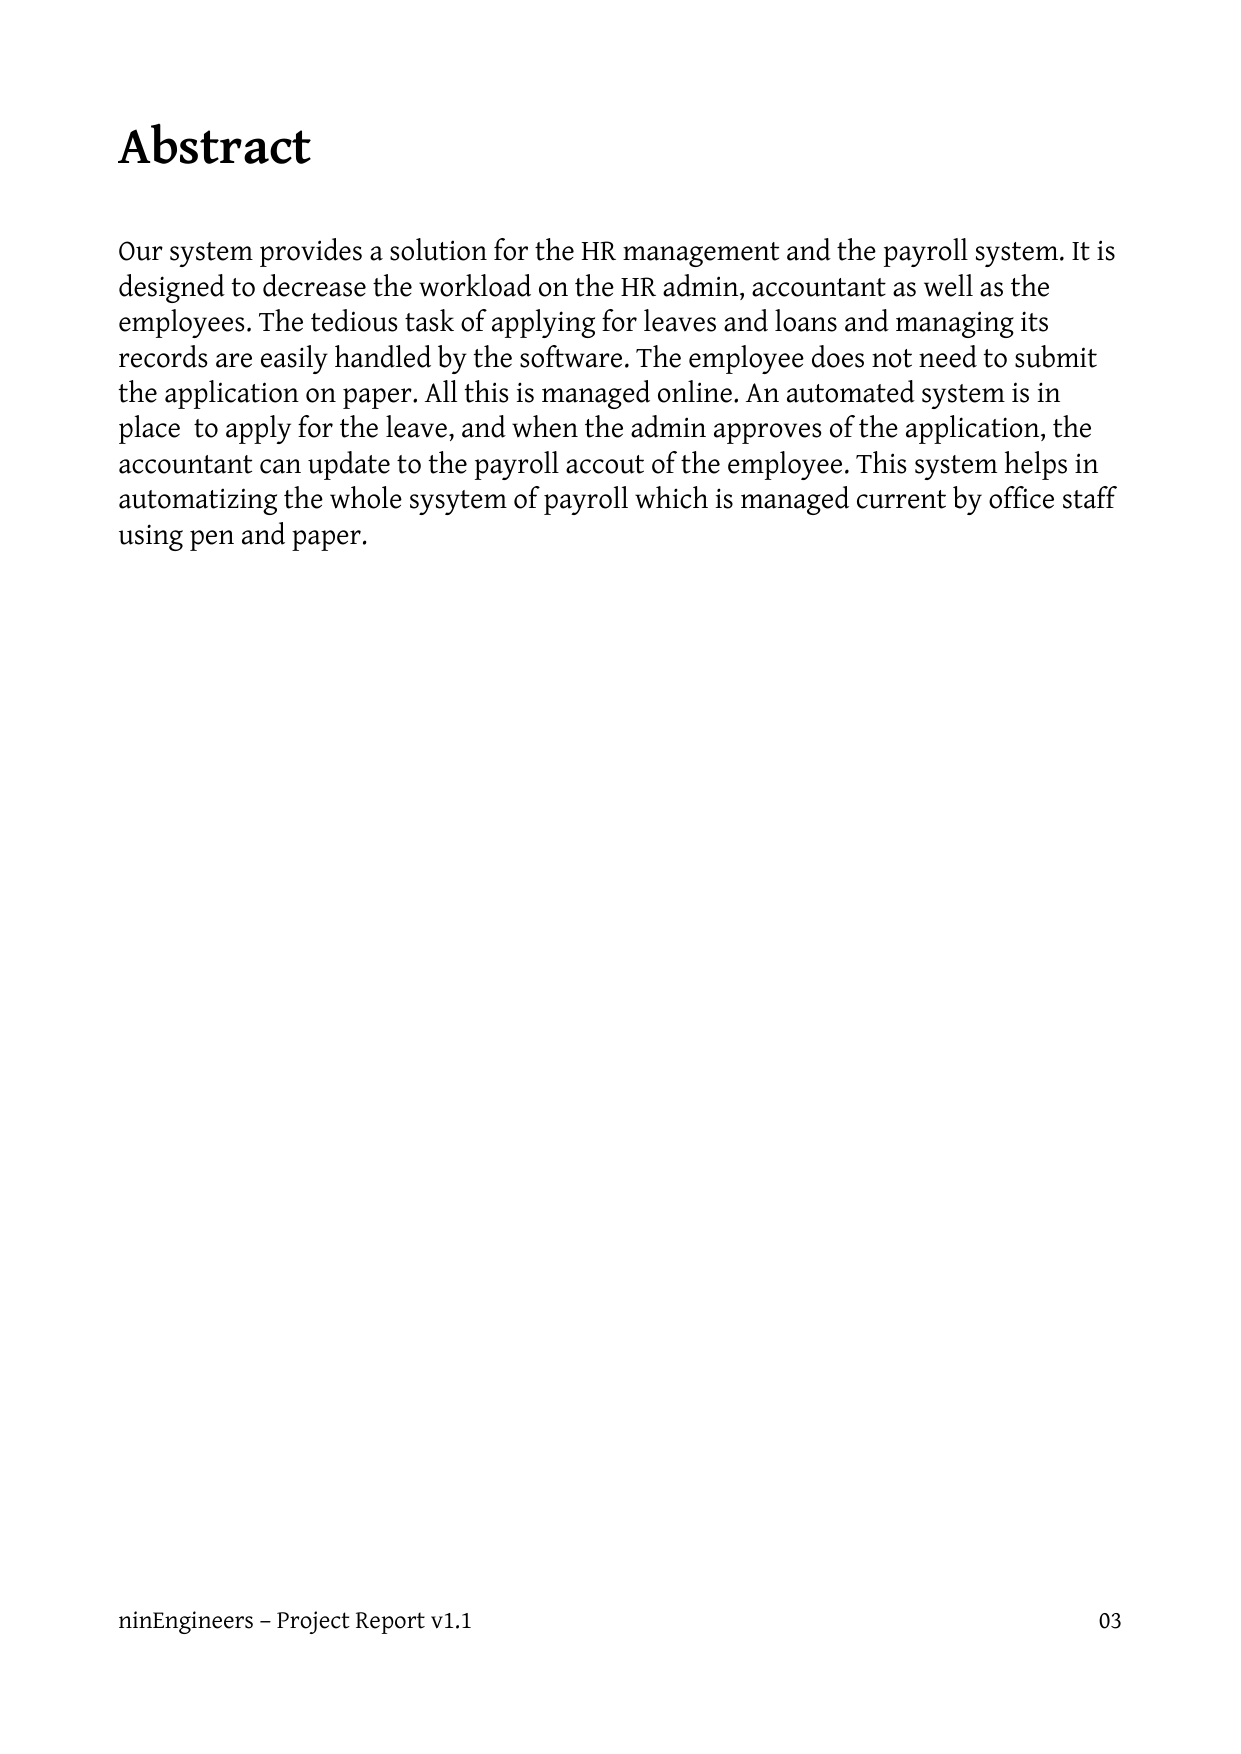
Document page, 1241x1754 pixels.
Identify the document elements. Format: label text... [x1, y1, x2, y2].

text Abstract [118, 118, 1122, 178]
text Our system provides a solution for the HR management and the payroll system. It is designed to decrease the workload on the HR admin, accountant as well as the employees. The tedious task of applying for leaves and loans and managing its records are easily handled by the software. The employee does not need to submit the application on paper. All this is managed online. An automated system is in place to apply for the leave, and when the admin approves of the application, the accountant can update to the payroll accout of the employee. This system helps in automatizing the whole sysytem of payroll which is managed current by office staff using pen and paper. [118, 235, 1122, 552]
